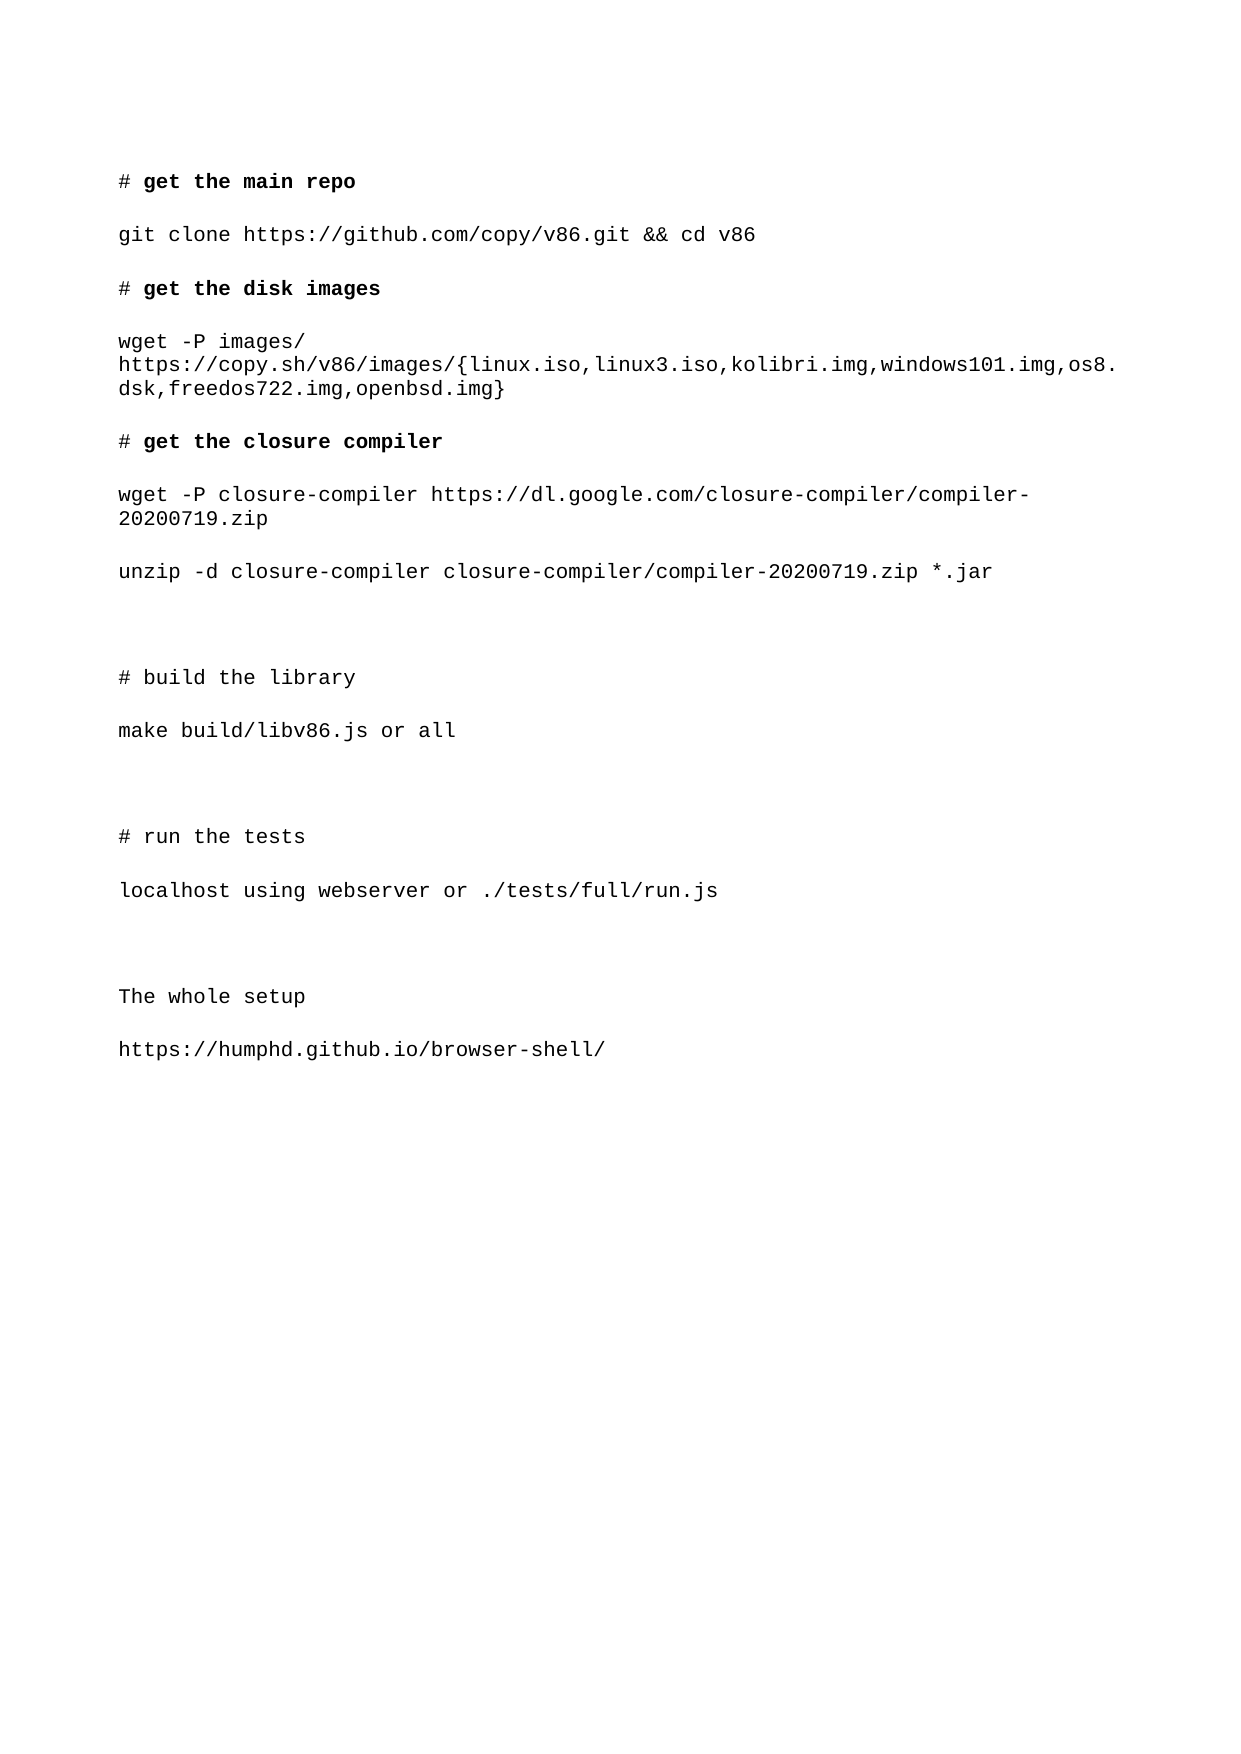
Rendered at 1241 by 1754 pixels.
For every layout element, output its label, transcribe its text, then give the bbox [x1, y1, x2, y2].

text # run the tests [118, 827, 1122, 850]
text # get the disk images [118, 277, 1122, 301]
text # build the library [118, 667, 1122, 691]
text wget -P closure-compiler https://dl.google.com/closure-compiler/compiler-20200719.zip [118, 484, 1122, 531]
text unzip -d closure-compiler closure-compiler/compiler-20200719.zip *.jar [118, 561, 1122, 584]
text git clone https://github.com/copy/v86.git && cd v86 [118, 224, 1122, 248]
text make build/libv86.js or all [118, 720, 1122, 744]
text localhost using webserver or ./tests/full/run.js [118, 880, 1122, 903]
text # get the closure compiler [118, 431, 1122, 455]
text wget -P images/ https://copy.sh/v86/images/{linux.iso,linux3.iso,kolibri.img,windows101.img,os8.dsk,freedos722.img,openbsd.img} [118, 331, 1122, 402]
text https://humphd.github.io/browser-shell/ [118, 1039, 1122, 1063]
text # get the main repo [118, 171, 1122, 195]
text The whole setup [118, 986, 1122, 1009]
